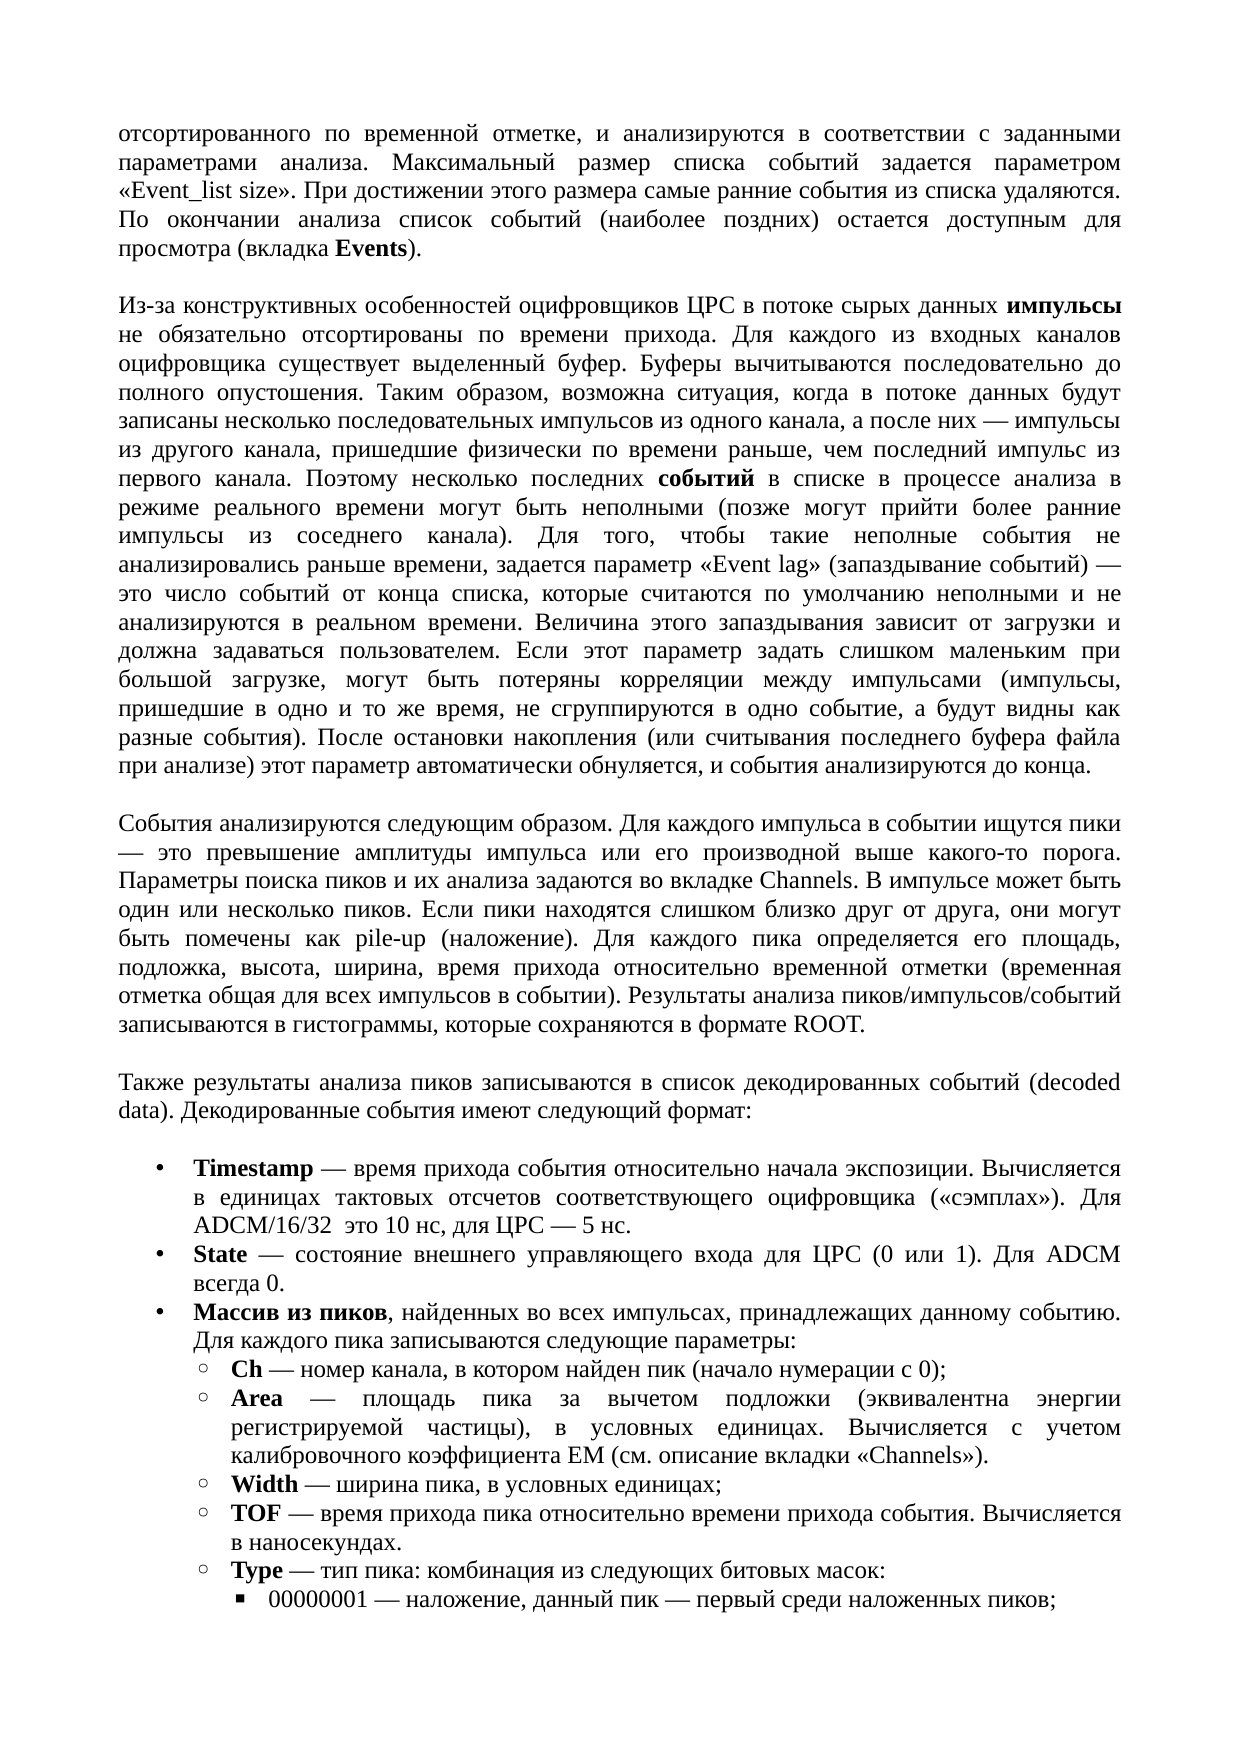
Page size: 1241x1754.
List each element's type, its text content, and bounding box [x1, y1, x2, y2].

list 00000001 — наложение, данный пик — первый среди наложенных пиков; [231, 1584, 1122, 1613]
text Также результаты анализа пиков записываются в список декодированных событий (decoded data). Декодированные события имеют следующий формат: [118, 1067, 1122, 1124]
text отсортированного по временной отметке, и анализируются в соответствии с заданными параметрами анализа. Максимальный размер списка событий задается параметром «Event_list size». При достижении этого размера самые ранние события из списка удаляются. По окончании анализа список событий (наиболее поздних) остается доступным для просмотра (вкладка Events). [118, 118, 1122, 262]
text Из-за конструктивных особенностей оцифровщиков ЦРС в потоке сырых данных импульсы не обязательно отсортированы по времени прихода. Для каждого из входных каналов оцифровщика существует выделенный буфер. Буферы вычитываются последовательно до полного опустошения. Таким образом, возможна ситуация, когда в потоке данных будут записаны несколько последовательных импульсов из одного канала, а после них — импульсы из другого канала, пришедшие физически по времени раньше, чем последний импульс из первого канала. Поэтому несколько последних событий в списке в процессе анализа в режиме реального времени могут быть неполными (позже могут прийти более ранние импульсы из соседнего канала). Для того, чтобы такие неполные события не анализировались раньше времени, задается параметр «Event lag» (запаздывание событий) — это число событий от конца списка, которые считаются по умолчанию неполными и не анализируются в реальном времени. Величина этого запаздывания зависит от загрузки и должна задаваться пользователем. Если этот параметр задать слишком маленьким при большой загрузке, могут быть потеряны корреляции между импульсами (импульсы, пришедшие в одно и то же время, не сгруппируются в одно событие, а будут видны как разные события). После остановки накопления (или считывания последнего буфера файла при анализе) этот параметр автоматически обнуляется, и события анализируются до конца. [118, 291, 1122, 779]
list Массив из пиков, найденных во всех импульсах, принадлежащих данному событию. Для каждого пика записываются следующие параметры: [156, 1297, 1122, 1354]
text События анализируются следующим образом. Для каждого импульса в событии ищутся пики — это превышение амплитуды импульса или его производной выше какого-то порога. Параметры поиска пиков и их анализа задаются во вкладке Channels. В импульсе может быть один или несколько пиков. Если пики находятся слишком близко друг от друга, они могут быть помечены как pile-up (наложение). Для каждого пика определяется его площадь, подложка, высота, ширина, время прихода относительно временной отметки (временная отметка общая для всех импульсов в событии). Результаты анализа пиков/импульсов/событий записываются в гистограммы, которые сохраняются в формате ROOT. [118, 808, 1122, 1038]
list Ch — номер канала, в котором найден пик (начало нумерации с 0); [193, 1354, 1122, 1383]
list Timestamp — время прихода события относительно начала экспозиции. Вычисляется в единицах тактовых отсчетов соответствующего оцифровщика («сэмплах»). Для ADCM/16/32 это 10 нс, для ЦРС — 5 нс. [156, 1153, 1122, 1239]
list TOF — время прихода пика относительно времени прихода события. Вычисляется в наносекундах. [193, 1498, 1122, 1556]
list Type — тип пика: комбинация из следующих битовых масок: [193, 1556, 1122, 1584]
list Width — ширина пика, в условных единицах; [193, 1469, 1122, 1498]
list Area — площадь пика за вычетом подложки (эквивалентна энергии регистрируемой частицы), в условных единицах. Вычисляется с учетом калибровочного коэффициента EM (см. описание вкладки «Channels»). [193, 1383, 1122, 1469]
list State — состояние внешнего управляющего входа для ЦРС (0 или 1). Для ADCM всегда 0. [156, 1239, 1122, 1297]
